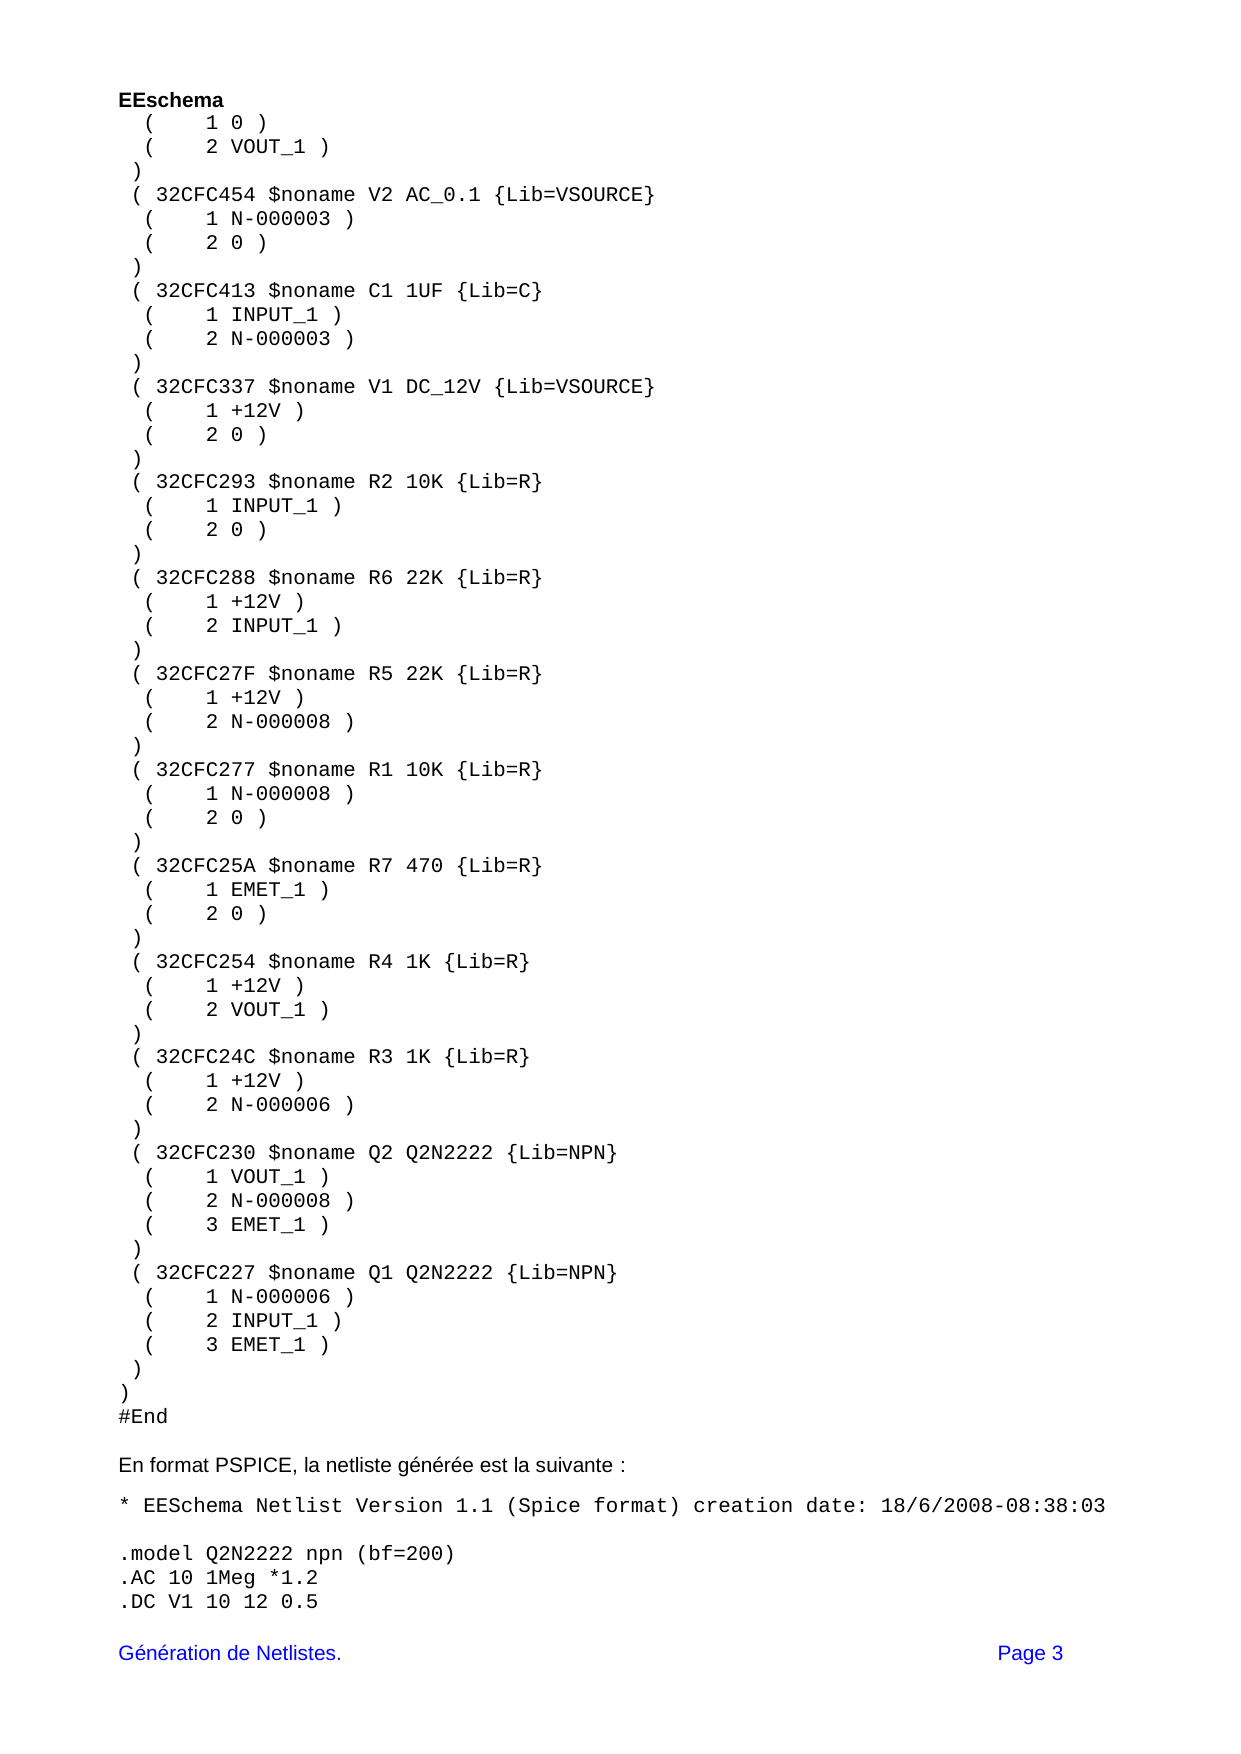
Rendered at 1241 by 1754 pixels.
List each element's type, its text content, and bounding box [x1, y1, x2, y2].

text ) [118, 1238, 1152, 1262]
text ( 2 N-000008 ) [118, 711, 1152, 735]
text ( 2 0 ) [118, 232, 1152, 256]
text ( 1 +12V ) [118, 974, 1152, 998]
text ( 1 INPUT_1 ) [118, 304, 1152, 328]
text ) [118, 543, 1152, 567]
text ( 1 INPUT_1 ) [118, 495, 1152, 519]
text ) [118, 927, 1152, 951]
text ( 1 +12V ) [118, 1070, 1152, 1094]
text ( 32CFC27F $noname R5 22K {Lib=R} [118, 663, 1152, 687]
text ( 2 INPUT_1 ) [118, 615, 1152, 639]
text ) [118, 160, 1152, 184]
text ( 1 N-000008 ) [118, 783, 1152, 807]
text ( 32CFC454 $noname V2 AC_0.1 {Lib=VSOURCE} [118, 184, 1152, 208]
text ( 32CFC337 $noname V1 DC_12V {Lib=VSOURCE} [118, 376, 1152, 399]
text ( 2 0 ) [118, 423, 1152, 447]
text ( 32CFC230 $noname Q2 Q2N2222 {Lib=NPN} [118, 1142, 1152, 1166]
text ( 2 N-000006 ) [118, 1094, 1152, 1118]
text ( 32CFC254 $noname R4 1K {Lib=R} [118, 951, 1152, 974]
text ( 1 +12V ) [118, 687, 1152, 711]
text ( 32CFC413 $noname C1 1UF {Lib=C} [118, 280, 1152, 304]
text ( 2 0 ) [118, 519, 1152, 543]
text ) [118, 1358, 1152, 1382]
text ) [118, 639, 1152, 663]
text ) [118, 1118, 1152, 1142]
text .AC 10 1Meg *1.2 [118, 1567, 1152, 1591]
text ( 32CFC288 $noname R6 22K {Lib=R} [118, 567, 1152, 591]
text ( 1 N-000006 ) [118, 1286, 1152, 1310]
text ( 1 EMET_1 ) [118, 879, 1152, 903]
text ( 1 +12V ) [118, 399, 1152, 423]
text ) [118, 256, 1152, 280]
text ) [118, 352, 1152, 376]
text ( 32CFC293 $noname R2 10K {Lib=R} [118, 471, 1152, 495]
text ) [118, 447, 1152, 471]
text ( 1 N-000003 ) [118, 208, 1152, 232]
text ( 2 N-000003 ) [118, 328, 1152, 352]
text .DC V1 10 12 0.5 [118, 1591, 1152, 1615]
text ( 32CFC25A $noname R7 470 {Lib=R} [118, 855, 1152, 879]
text ( 1 +12V ) [118, 591, 1152, 615]
text #End [118, 1406, 1152, 1430]
text .model Q2N2222 npn (bf=200) [118, 1543, 1152, 1567]
text * EESchema Netlist Version 1.1 (Spice format) creation date: 18/6/2008-08:38:03 [118, 1495, 1152, 1519]
text ) [118, 735, 1152, 759]
text ( 2 VOUT_1 ) [118, 136, 1152, 160]
text ( 2 0 ) [118, 807, 1152, 831]
text ( 32CFC277 $noname R1 10K {Lib=R} [118, 759, 1152, 783]
text ( 2 VOUT_1 ) [118, 998, 1152, 1022]
text ( 32CFC227 $noname Q1 Q2N2222 {Lib=NPN} [118, 1262, 1152, 1286]
text ) [118, 1382, 1152, 1406]
text ( 1 VOUT_1 ) [118, 1166, 1152, 1190]
text ( 3 EMET_1 ) [118, 1214, 1152, 1238]
text ( 1 0 ) [118, 112, 1152, 136]
text ( 2 INPUT_1 ) [118, 1310, 1152, 1334]
text ) [118, 831, 1152, 855]
text ( 2 N-000008 ) [118, 1190, 1152, 1214]
text ) [118, 1022, 1152, 1046]
text ( 2 0 ) [118, 903, 1152, 927]
text En format PSPICE, la netliste générée est la suivante : [118, 1453, 1152, 1477]
text ( 3 EMET_1 ) [118, 1334, 1152, 1358]
text ( 32CFC24C $noname R3 1K {Lib=R} [118, 1046, 1152, 1070]
